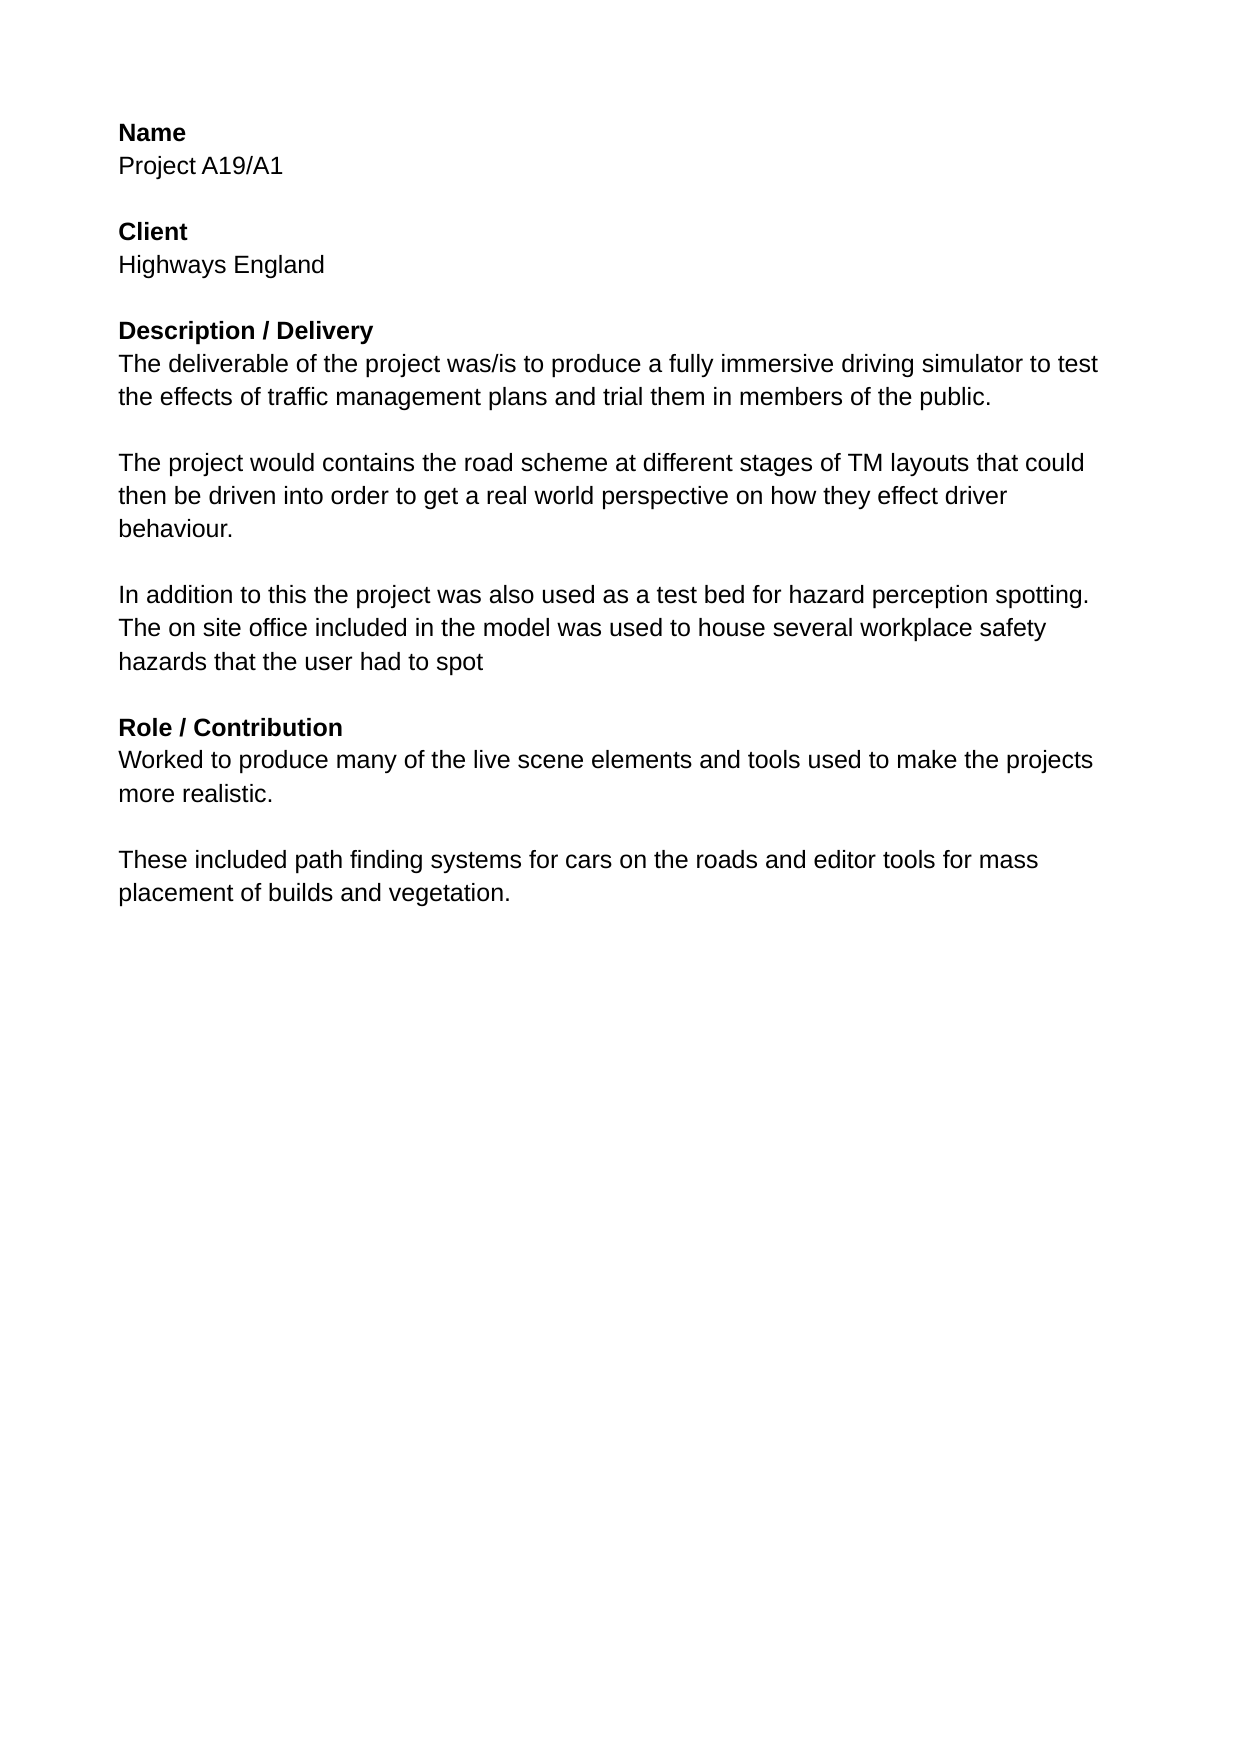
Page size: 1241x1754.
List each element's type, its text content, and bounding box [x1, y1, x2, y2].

text Role / Contribution [118, 712, 1122, 741]
text Worked to produce many of the live scene elements and tools used to make the projects more realistic. [118, 746, 1122, 807]
text These included path finding systems for cars on the roads and editor tools for mass placement of builds and vegetation. [118, 844, 1122, 906]
text Highways England [118, 250, 1122, 279]
text Name [118, 118, 1122, 147]
text The deliverable of the project was/is to produce a fully immersive driving simulator to test the effects of traffic management plans and trial them in members of the public. [118, 349, 1122, 411]
text The project would contains the road scheme at different stages of TM layouts that could then be driven into order to get a real world perspective on how they effect driver behaviour. [118, 448, 1122, 543]
text Client [118, 217, 1122, 246]
text In addition to this the project was also used as a test bed for hazard perception spotting. The on site office included in the model was used to house several workplace safety hazards that the user had to spot [118, 580, 1122, 675]
text Project A19/A1 [118, 151, 1122, 180]
text Description / Delivery [118, 316, 1122, 345]
